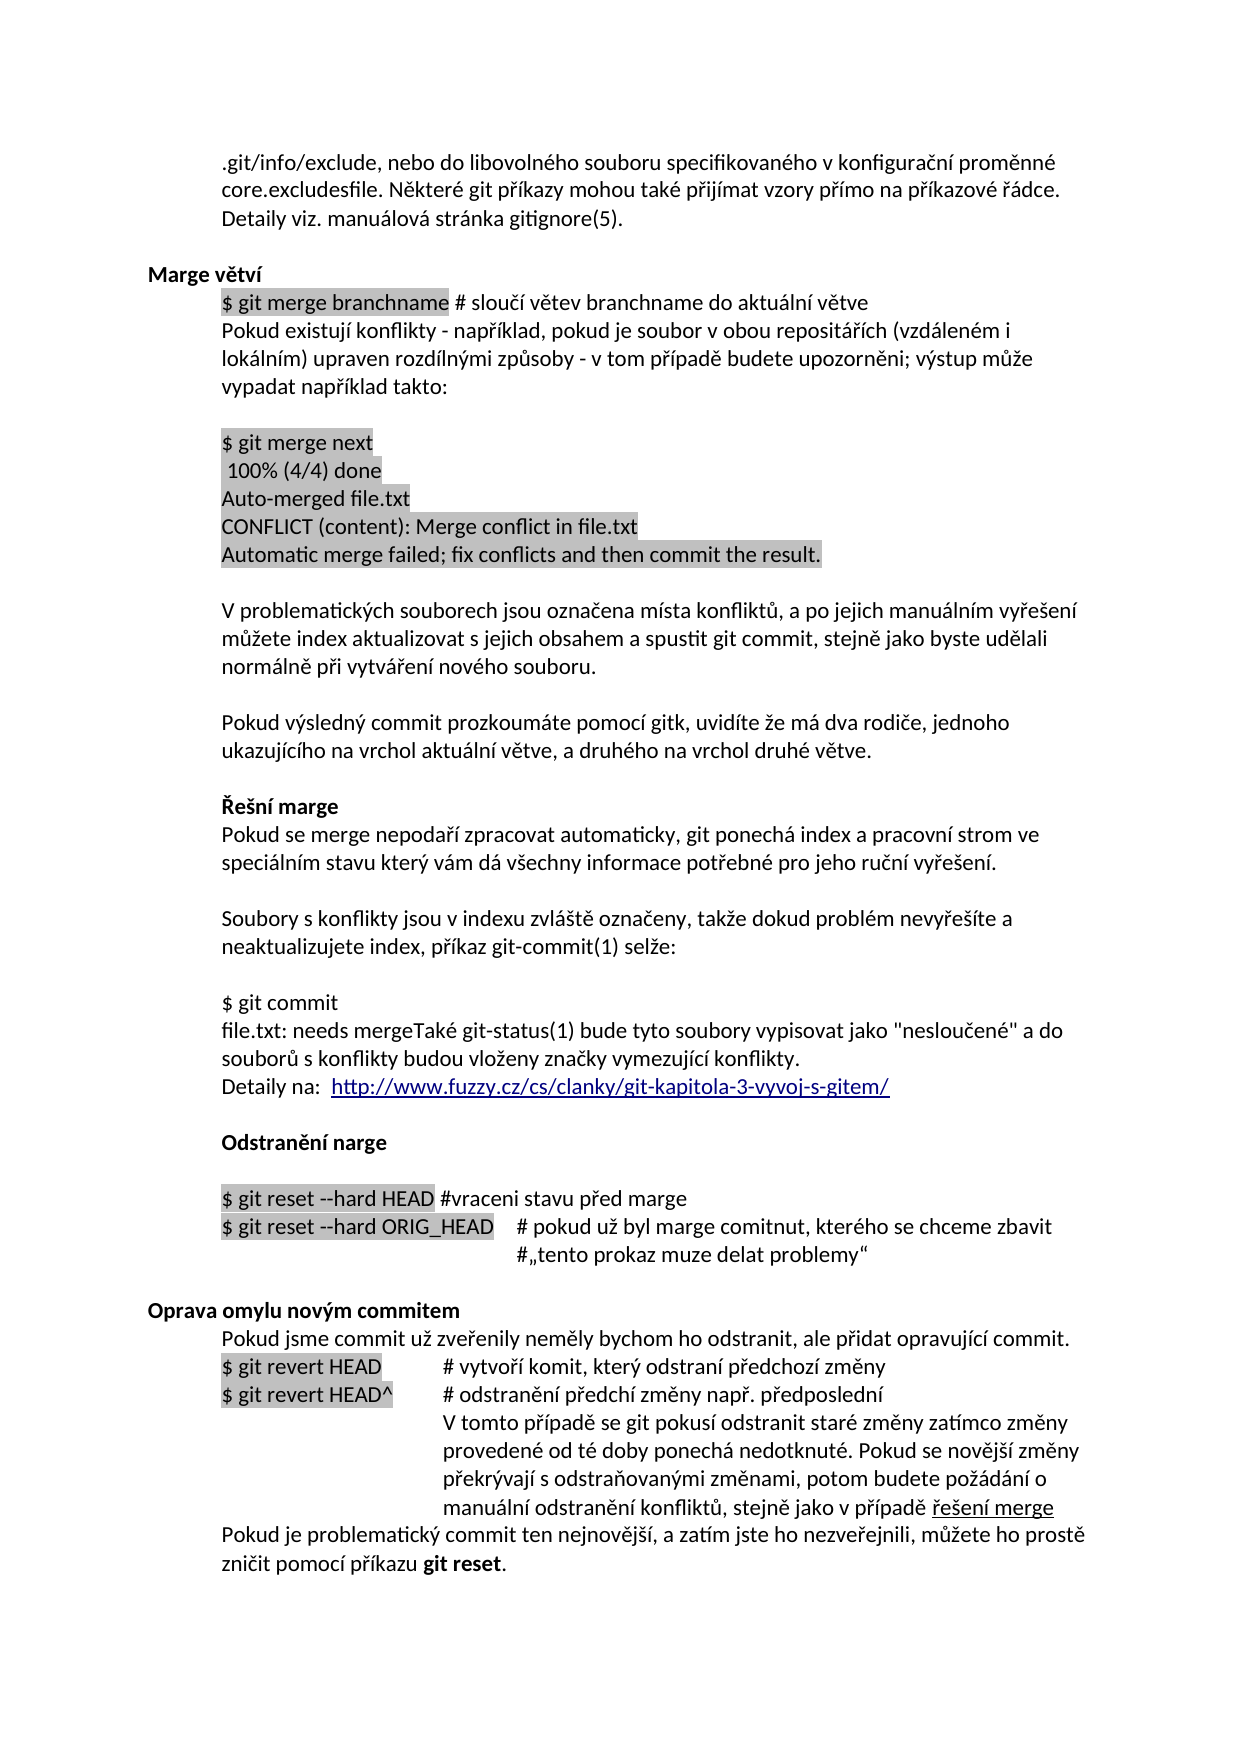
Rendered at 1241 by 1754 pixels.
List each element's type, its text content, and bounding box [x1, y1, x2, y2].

text Pokud výsledný commit prozkoumáte pomocí gitk, uvidíte že má dva rodiče, jednoho ukazujícího na vrchol aktuální větve, a druhého na vrchol druhé větve. [221, 708, 1093, 764]
text $ git merge branchname # sloučí větev branchname do aktuální větve [221, 288, 1093, 316]
text .git/info/exclude, nebo do libovolného souboru specifikovaného v konfigurační proměnné core.excludesfile. Některé git příkazy mohou také přijímat vzory přímo na příkazové řádce. Detaily viz. manuálová stránka gitignore(5). [221, 148, 1093, 232]
text Odstranění narge [221, 1128, 1093, 1156]
text $ git reset --hard ORIG_HEAD # pokud už byl marge comitnut, kterého se chceme zbavit #„tento prokaz muze delat problemy“ [221, 1212, 1093, 1268]
text Pokud existují konflikty - například, pokud je soubor v obou repositářích (vzdáleném i lokálním) upraven rozdílnými způsoby - v tom případě budete upozorněni; výstup může vypadat například takto: [221, 316, 1093, 400]
text 100% (4/4) done [221, 456, 1093, 484]
text $ git commit [221, 988, 1093, 1016]
text $ git revert HEAD # vytvoří komit, který odstraní předchozí změny [221, 1352, 1093, 1381]
text Oprava omylu novým commitem [148, 1296, 1093, 1324]
text V problematických souborech jsou označena místa konfliktů, a po jejich manuálním vyřešení můžete index aktualizovat s jejich obsahem a spustit git commit, stejně jako byste udělali normálně při vytváření nového souboru. [221, 596, 1093, 680]
text CONFLICT (content): Merge conflict in file.txt [221, 512, 1093, 540]
text Detaily na: http://www.fuzzy.cz/cs/clanky/git-kapitola-3-vyvoj-s-gitem/ [221, 1072, 1093, 1100]
text Pokud se merge nepodaří zpracovat automaticky, git ponechá index a pracovní strom ve speciálním stavu který vám dá všechny informace potřebné pro jeho ruční vyřešení. [221, 820, 1093, 876]
text Pokud jsme commit už zveřenily neměly bychom ho odstranit, ale přidat opravující commit. [221, 1324, 1093, 1352]
text Marge větví [148, 260, 1093, 288]
text $ git reset --hard HEAD #vraceni stavu před marge [221, 1184, 1093, 1212]
text Auto-merged file.txt [221, 484, 1093, 512]
text V tomto případě se git pokusí odstranit staré změny zatímco změny provedené od té doby ponechá nedotknuté. Pokud se novější změny překrývají s odstraňovanými změnami, potom budete požádání o manuální odstranění konfliktů, stejně jako v případě řešení merge [443, 1408, 1093, 1521]
text $ git revert HEAD^ # odstranění předchí změny např. předposlední [221, 1381, 1093, 1408]
text $ git merge next [221, 428, 1093, 456]
text Soubory s konflikty jsou v indexu zvláště označeny, takže dokud problém nevyřešíte a neaktualizujete index, příkaz git-commit(1) selže: [221, 904, 1093, 960]
text Automatic merge failed; fix conflicts and then commit the result. [221, 540, 1093, 568]
text Řešní marge [221, 792, 1093, 820]
text Pokud je problematický commit ten nejnovější, a zatím jste ho nezveřejnili, můžete ho prostě zničit pomocí příkazu git reset. [221, 1521, 1093, 1577]
text file.txt: needs mergeTaké git-status(1) bude tyto soubory vypisovat jako "nesloučené" a do souborů s konflikty budou vloženy značky vymezující konflikty. [221, 1016, 1093, 1072]
